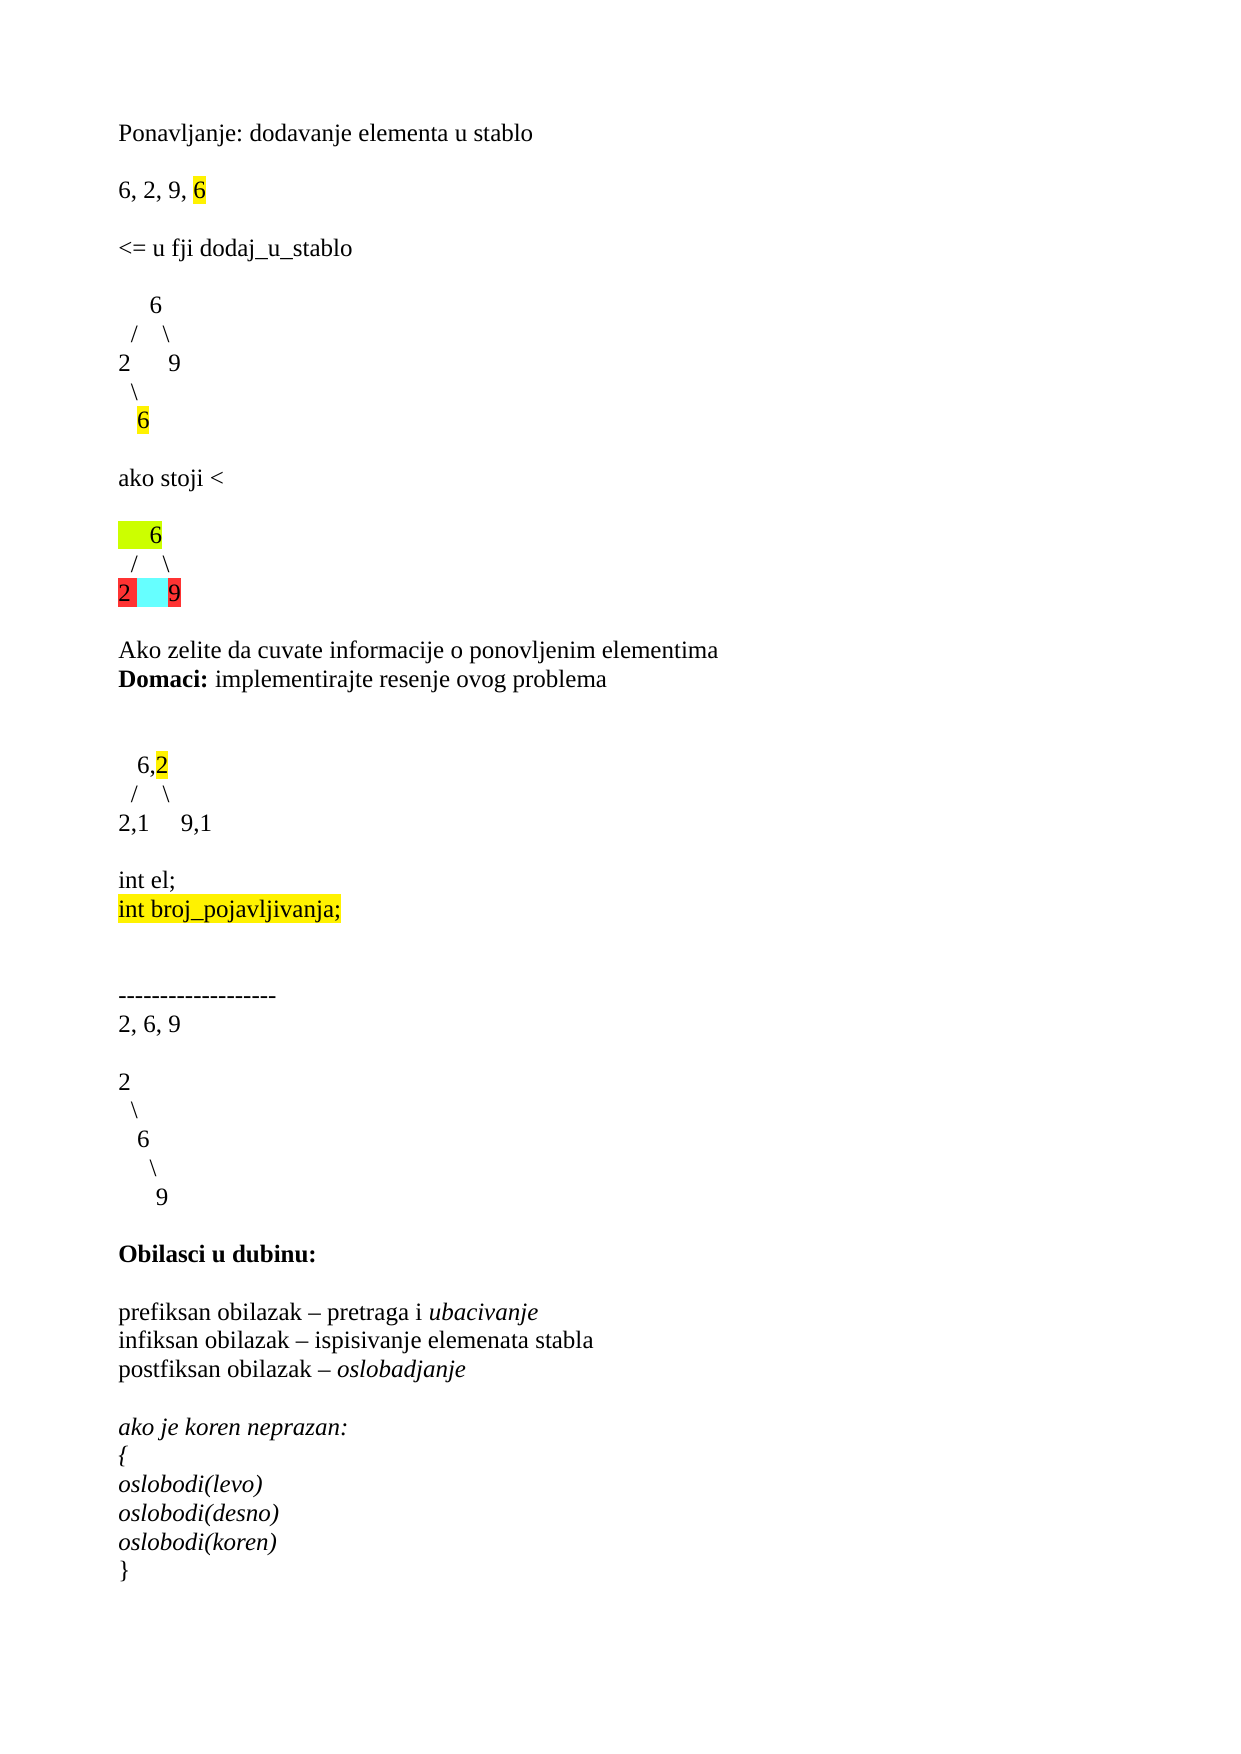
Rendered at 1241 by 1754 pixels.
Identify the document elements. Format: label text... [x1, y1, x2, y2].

text int broj_pojavljivanja; [118, 894, 1122, 923]
text oslobodi(koren) [118, 1527, 1122, 1556]
text ako je koren neprazan: [118, 1412, 1122, 1441]
text int el; [118, 866, 1122, 894]
text 2 [118, 1067, 1122, 1096]
text 6, 2, 9, 6 [118, 176, 1122, 204]
text \ [118, 377, 1122, 406]
text } [118, 1556, 1122, 1584]
text / \ [118, 549, 1122, 578]
text 2, 6, 9 [118, 1009, 1122, 1038]
text Ako zelite da cuvate informacije o ponovljenim elementima [118, 636, 1122, 664]
text 6 [118, 291, 1122, 319]
text { [118, 1441, 1122, 1469]
text infiksan obilazak – ispisivanje elemenata stabla [118, 1326, 1122, 1354]
text ako stoji < [118, 463, 1122, 492]
text Ponavljanje: dodavanje elementa u stablo [118, 118, 1122, 147]
text \ [118, 1153, 1122, 1182]
text Obilasci u dubinu: [118, 1239, 1122, 1268]
text Domaci: implementirajte resenje ovog problema [118, 664, 1122, 693]
text 6,2 [118, 751, 1122, 779]
text / \ [118, 779, 1122, 808]
text 2,1 9,1 [118, 808, 1122, 837]
text <= u fji dodaj_u_stablo [118, 233, 1122, 262]
text / \ [118, 319, 1122, 348]
text postfiksan obilazak – oslobadjanje [118, 1354, 1122, 1383]
text oslobodi(levo) [118, 1469, 1122, 1498]
text 2 9 [118, 348, 1122, 377]
text 6 [118, 406, 1122, 434]
text oslobodi(desno) [118, 1498, 1122, 1527]
text \ [118, 1096, 1122, 1124]
text 2 9 [118, 578, 1122, 607]
text 6 [118, 521, 1122, 549]
text ------------------- [118, 981, 1122, 1009]
text 9 [118, 1182, 1122, 1211]
text prefiksan obilazak – pretraga i ubacivanje [118, 1297, 1122, 1326]
text 6 [118, 1124, 1122, 1153]
